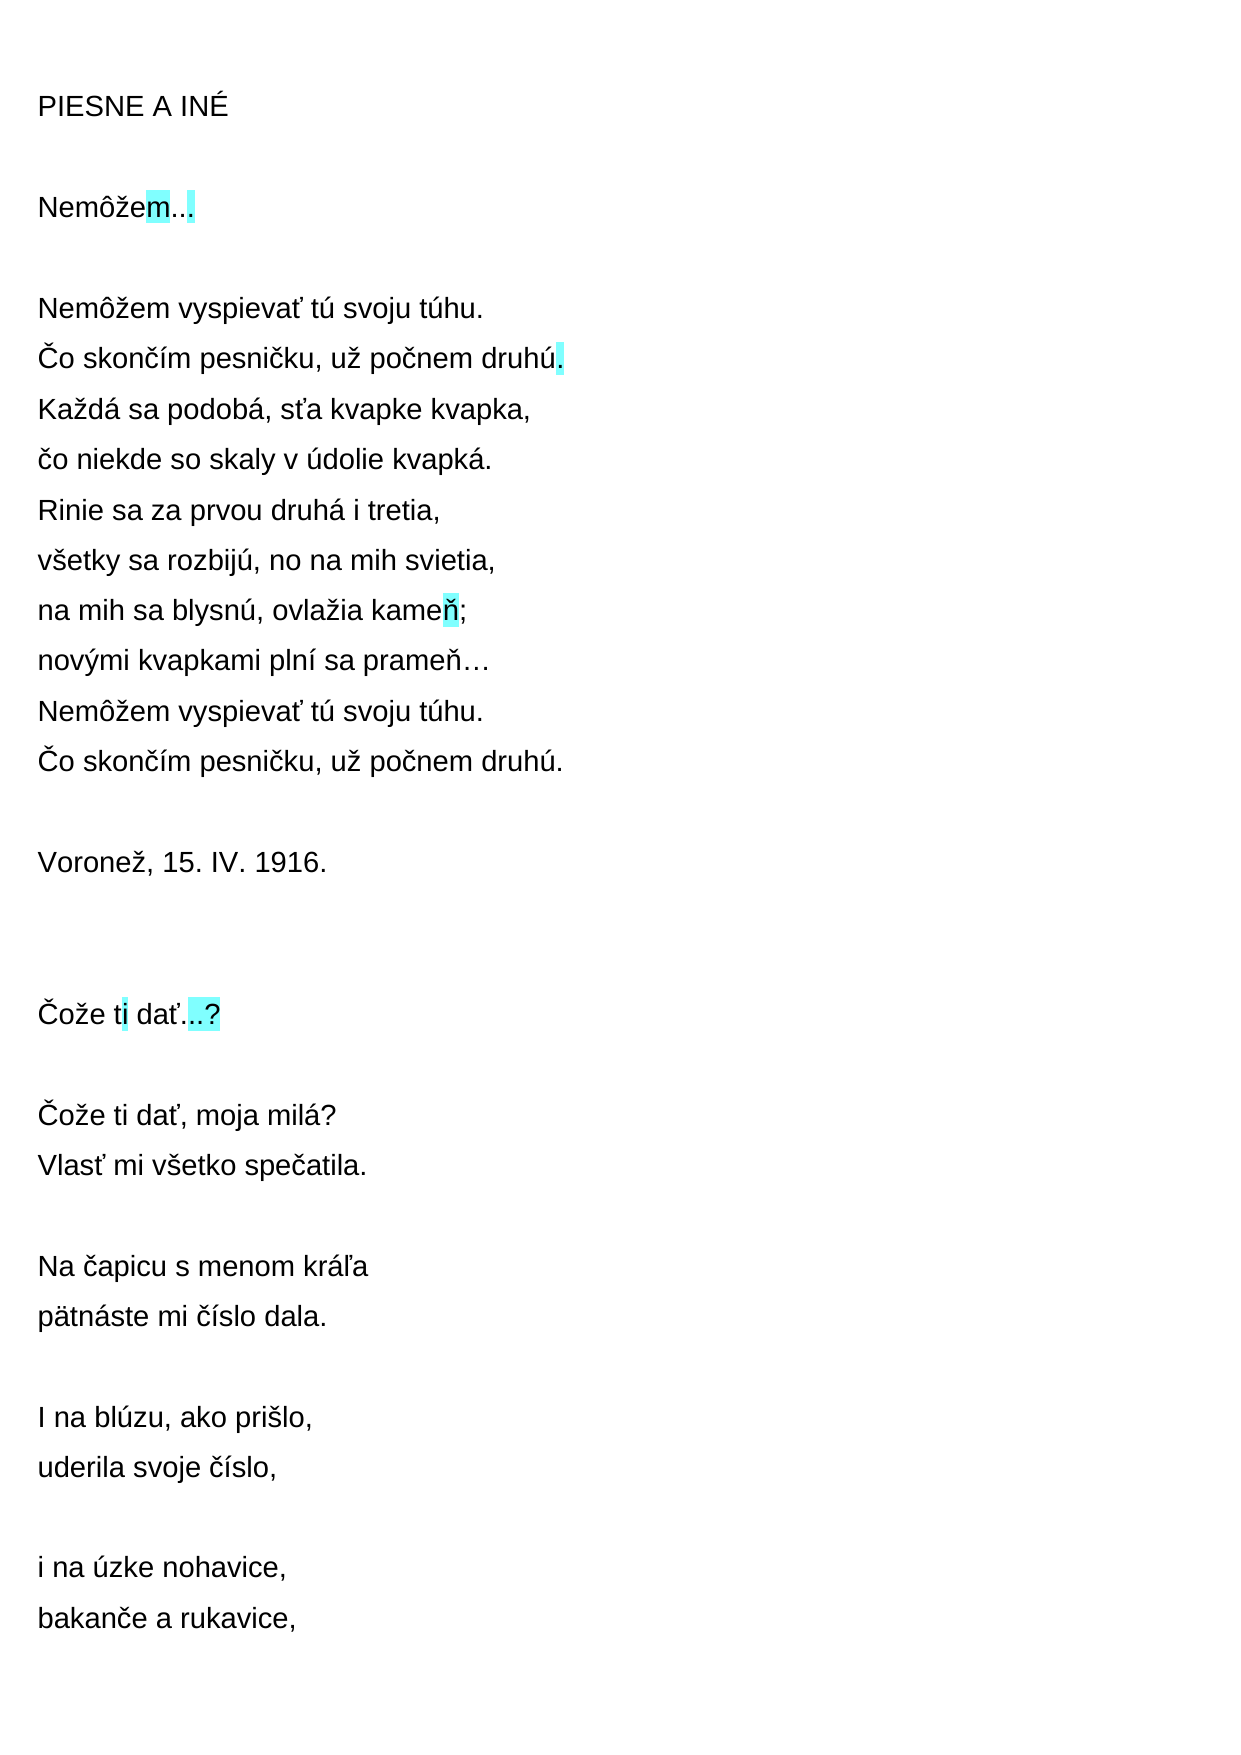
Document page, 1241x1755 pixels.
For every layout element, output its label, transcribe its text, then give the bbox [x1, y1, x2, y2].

text Rinie sa za prvou druhá i tretia, [37, 492, 1136, 526]
text i na úzke nohavice, [37, 1551, 1136, 1584]
text Voronež, 15. IV. 1916. [37, 845, 1136, 879]
text všetky sa rozbijú, no na mih svietia, [37, 543, 1136, 576]
text Vlasť mi všetko spečatila. [37, 1148, 1136, 1182]
text Čo skončím pesničku, už počnem druhú. [37, 744, 1136, 778]
text I na blúzu, ako prišlo, [37, 1399, 1136, 1433]
text Každá sa podobá, sťa kvapke kvapka, [37, 392, 1136, 425]
text Čože ti dať...? [37, 997, 1136, 1031]
text PIESNE A INÉ [37, 88, 1136, 122]
text Nemôžem vyspievať tú svoju túhu. [37, 694, 1136, 727]
subtitle Nemôžem... [37, 190, 1136, 223]
text bakanče a rukavice, [37, 1601, 1136, 1634]
text Čo skončím pesničku, už počnem druhú. [37, 342, 1136, 375]
text Na čapicu s menom kráľa [37, 1249, 1136, 1282]
text na mih sa blysnú, ovlažia kameň; [37, 593, 1136, 627]
text novými kvapkami plní sa prameň… [37, 643, 1136, 677]
text uderila svoje číslo, [37, 1450, 1136, 1483]
text Čože ti dať, moja milá? [37, 1098, 1136, 1131]
text čo niekde so skaly v údolie kvapká. [37, 442, 1136, 476]
text pätnáste mi číslo dala. [37, 1299, 1136, 1332]
text Nemôžem vyspievať tú svoju túhu. [37, 291, 1136, 325]
